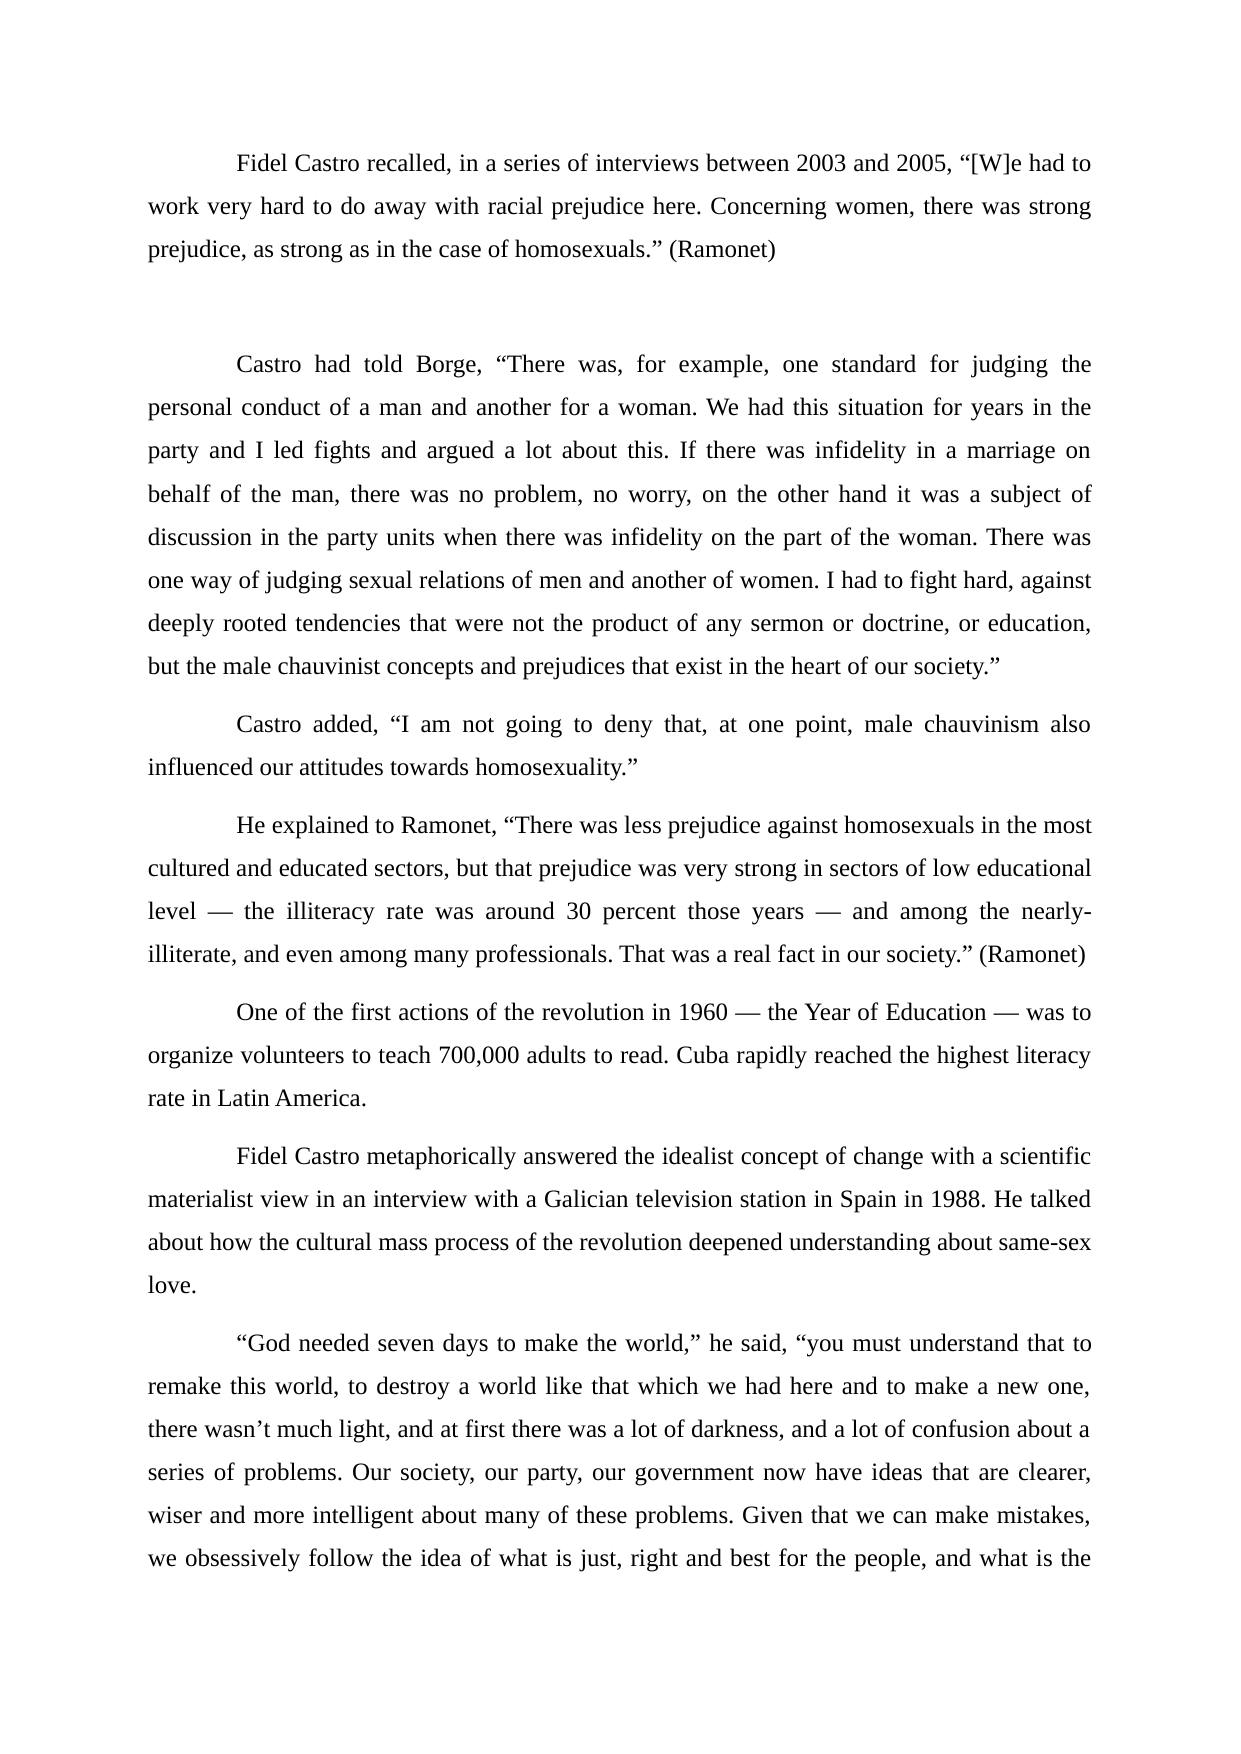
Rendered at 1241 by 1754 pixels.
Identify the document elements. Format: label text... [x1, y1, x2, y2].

text Fidel Castro recalled, in a series of interviews between 2003 and 2005, “[W]e had to work very hard to do away with racial prejudice here. Concerning women, there was strong prejudice, as strong as in the case of homosexuals.” (Ramonet) [148, 148, 1093, 263]
text He explained to Ramonet, “There was less prejudice against homosexuals in the most cultured and educated sectors, but that prejudice was very strong in sectors of low educational level — the illiteracy rate was around 30 percent those years — and among the nearly-illiterate, and even among many professionals. That was a real fact in our society.” (Ramonet) [148, 810, 1093, 968]
text “God needed seven days to make the world,” he said, “you must understand that to remake this world, to destroy a world like that which we had here and to make a new one, there wasn’t much light, and at first there was a lot of darkness, and a lot of confusion about a series of problems. Our society, our party, our government now have ideas that are clearer, wiser and more intelligent about many of these problems. Given that we can make mistakes, we obsessively follow the idea of what is just, right and best for the people, and what is the [148, 1328, 1093, 1572]
text One of the first actions of the revolution in 1960 — the Year of Education — was to organize volunteers to teach 700,000 adults to read. Cuba rapidly reached the highest literacy rate in Latin America. [148, 997, 1093, 1112]
text Castro added, “I am not going to deny that, at one point, male chauvinism also influenced our attitudes towards homosexuality.” [148, 709, 1093, 781]
text Fidel Castro metaphorically answered the idealist concept of change with a scientific materialist view in an interview with a Galician television station in Spain in 1988. He talked about how the cultural mass process of the revolution deepened understanding about same-sex love. [148, 1141, 1093, 1299]
text Castro had told Borge, “There was, for example, one standard for judging the personal conduct of a man and another for a woman. We had this situation for years in the party and I led fights and argued a lot about this. If there was infidelity in a marriage on behalf of the man, there was no problem, no worry, on the other hand it was a subject of discussion in the party units when there was infidelity on the part of the woman. There was one way of judging sexual relations of men and another of women. I had to fight hard, against deeply rooted tendencies that were not the product of any sermon or doctrine, or education, but the male chauvinist concepts and prejudices that exist in the heart of our society.” [148, 349, 1093, 680]
